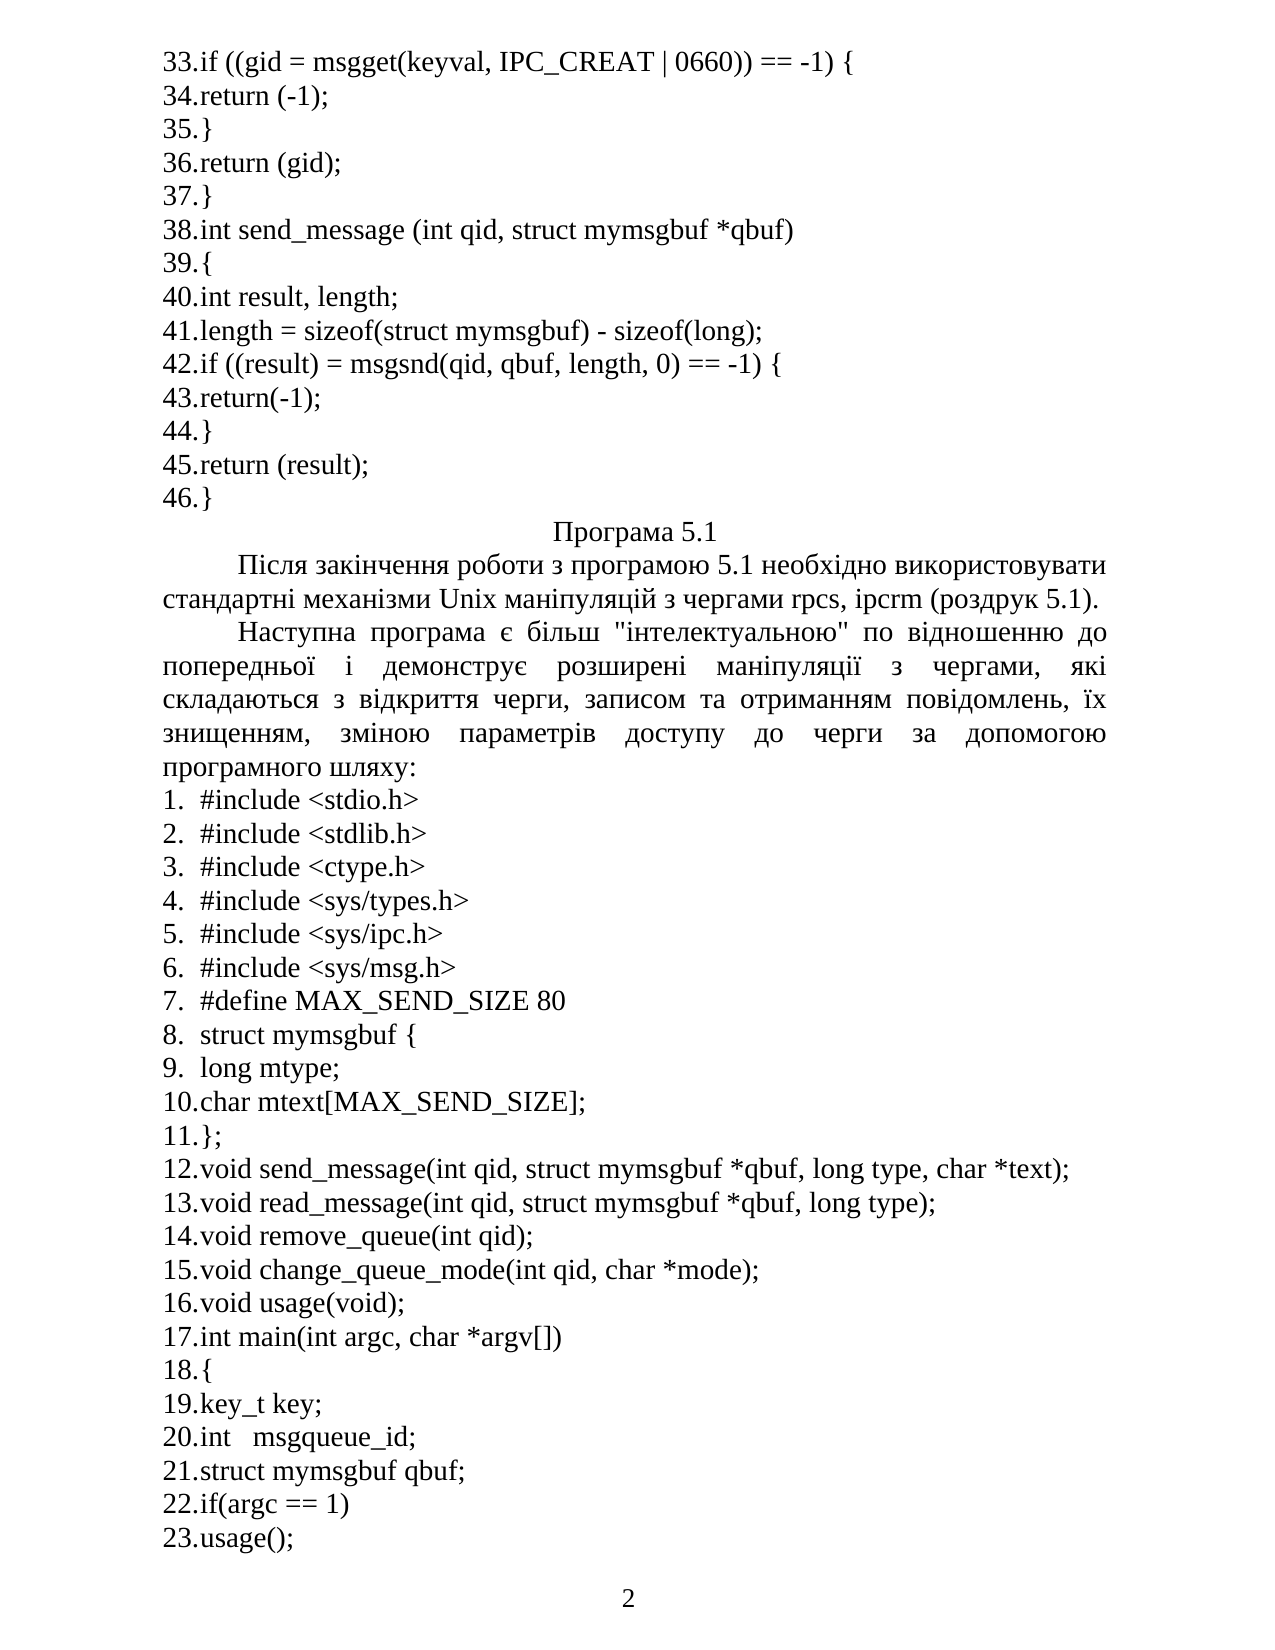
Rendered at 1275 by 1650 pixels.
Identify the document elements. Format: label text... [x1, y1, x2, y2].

list void read_message(int qid, struct mymsgbuf *qbuf, long type); [162, 1185, 1107, 1218]
list char mtext[MAX_SEND_SIZE]; [162, 1084, 1107, 1118]
list #include <sys/types.h> [162, 883, 1107, 916]
list } [162, 413, 1107, 447]
list if ((gid = msgget(keyval, IPC_CREAT | 0660)) == -1) { [162, 44, 1107, 78]
list } [162, 178, 1107, 212]
list if(argc == 1) [162, 1487, 1107, 1520]
list #include <stdio.h> [162, 782, 1107, 816]
list struct mymsgbuf { [162, 1017, 1107, 1051]
text Наступна програма є більш "інтелектуальною" по відно­шенню до попередньої і демонструє розширені маніпуляції з чергами, які складаються з відкриття черги, записом та отриманням повідомлень, їх знищенням, зміною параметрів доступу до черги за допомогою програмного шляху: [162, 614, 1107, 782]
list struct mymsgbuf qbuf; [162, 1453, 1107, 1487]
list void usage(void); [162, 1285, 1107, 1319]
list int msgqueue_id; [162, 1419, 1107, 1453]
list return (result); [162, 447, 1107, 480]
list #include <stdlib.h> [162, 816, 1107, 849]
text Після закінчення роботи з програмою 5.1 необхідно використовувати стандартні механізми Unix маніпуляцій з чергами rpcs, ipcrm (роздрук 5.1). [162, 547, 1107, 614]
list return (gid); [162, 145, 1107, 178]
list }; [162, 1118, 1107, 1151]
list key_t key; [162, 1386, 1107, 1419]
text Програма 5.1 [162, 514, 1107, 547]
list } [162, 480, 1107, 514]
list int main(int argc, char *argv[]) [162, 1319, 1107, 1352]
list length = sizeof(struct mymsgbuf) - sizeof(long); [162, 313, 1107, 346]
list } [162, 111, 1107, 145]
list { [162, 1352, 1107, 1386]
list return(-1); [162, 380, 1107, 413]
list void send_message(int qid, struct mymsgbuf *qbuf, long type, char *text); [162, 1151, 1107, 1185]
list #include <ctype.h> [162, 849, 1107, 883]
list { [162, 246, 1107, 279]
list #define MAX_SEND_SIZE 80 [162, 983, 1107, 1017]
list usage(); [162, 1520, 1107, 1554]
list long mtype; [162, 1051, 1107, 1084]
list void change_queue_mode(int qid, char *mode); [162, 1252, 1107, 1285]
list void remove_queue(int qid); [162, 1218, 1107, 1252]
list #include <sys/ipc.h> [162, 916, 1107, 950]
list if ((result) = msgsnd(qid, qbuf, length, 0) == -1) { [162, 346, 1107, 380]
list int result, length; [162, 279, 1107, 313]
list int send_message (int qid, struct mymsgbuf *qbuf) [162, 212, 1107, 246]
list return (-1); [162, 78, 1107, 111]
list #include <sys/msg.h> [162, 950, 1107, 983]
